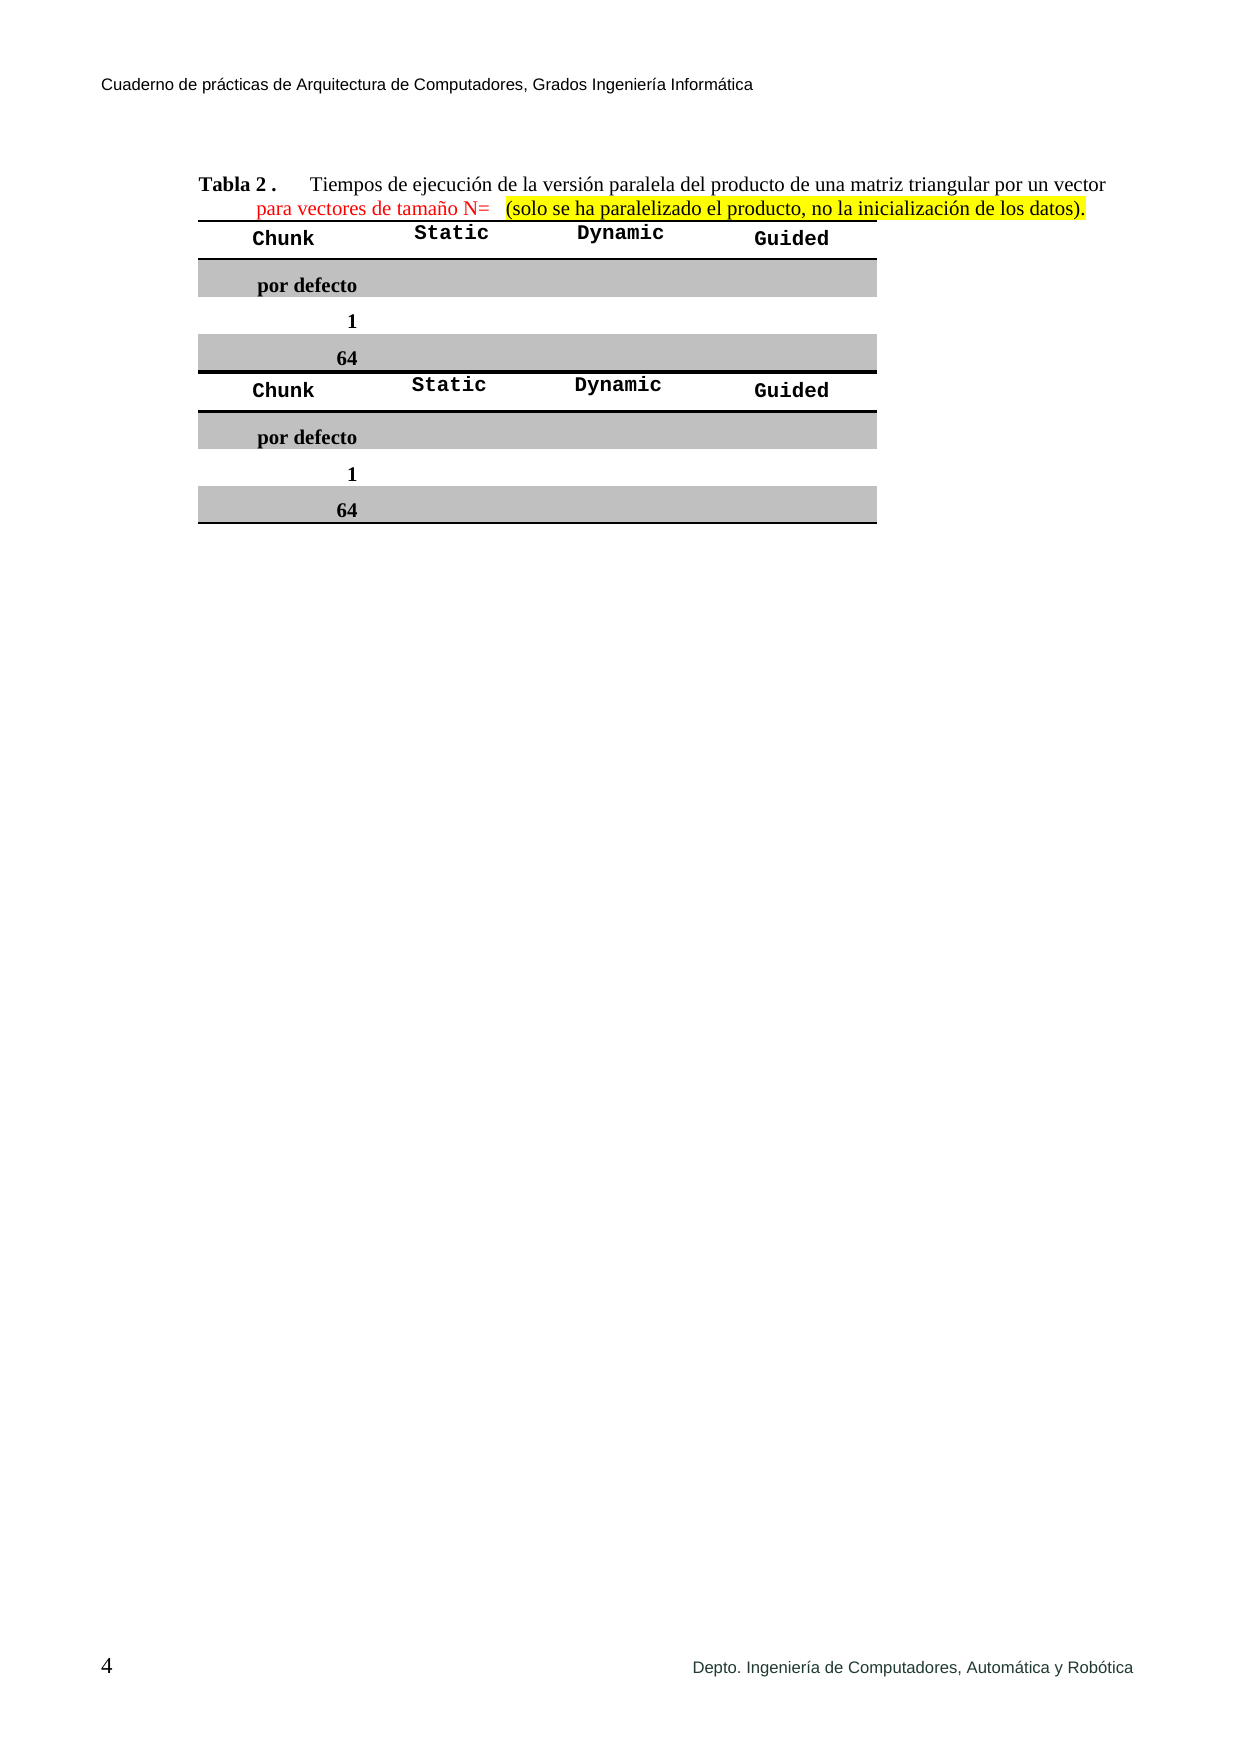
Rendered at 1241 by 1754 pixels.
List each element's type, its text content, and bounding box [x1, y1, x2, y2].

table_header Dynamic [530, 374, 706, 410]
table_cell [535, 297, 706, 333]
table_cell [706, 260, 877, 297]
table_header Guided [706, 374, 877, 410]
table_cell [368, 260, 535, 297]
table_header Guided [706, 222, 877, 258]
table_cell 1 [198, 297, 368, 333]
table_header [101, 372, 198, 524]
table_header Static [368, 222, 535, 258]
table_cell [101, 220, 1129, 372]
table_cell [706, 297, 877, 333]
table_cell 1 [198, 449, 368, 486]
table_cell 64 [198, 486, 368, 522]
table_cell [706, 486, 877, 522]
table_cell [368, 297, 535, 333]
table_header Chunk [198, 374, 368, 410]
table_cell por defecto [198, 413, 368, 449]
table_header Static [368, 374, 530, 410]
table_cell [535, 260, 706, 297]
table_cell [706, 413, 877, 449]
table_cell [368, 449, 530, 486]
table_cell [530, 486, 706, 522]
table_cell [535, 334, 706, 370]
table_cell [368, 334, 535, 370]
table_cell por defecto [198, 260, 368, 297]
table_header [877, 372, 1129, 524]
table_header Tiempos de ejecución de la versión paralela del producto de una matriz triangular por un vector para vectores de tamaño N= (solo se ha paralelizado el producto, no la inicialización de los datos). [101, 147, 1129, 220]
table_cell [530, 413, 706, 449]
table_header Dynamic [535, 222, 706, 258]
table_cell [706, 334, 877, 370]
table_cell [368, 486, 530, 522]
table_cell [706, 449, 877, 486]
table_cell [530, 449, 706, 486]
table_cell [368, 413, 530, 449]
table_cell 64 [198, 334, 368, 370]
table_header Chunk [198, 222, 368, 258]
